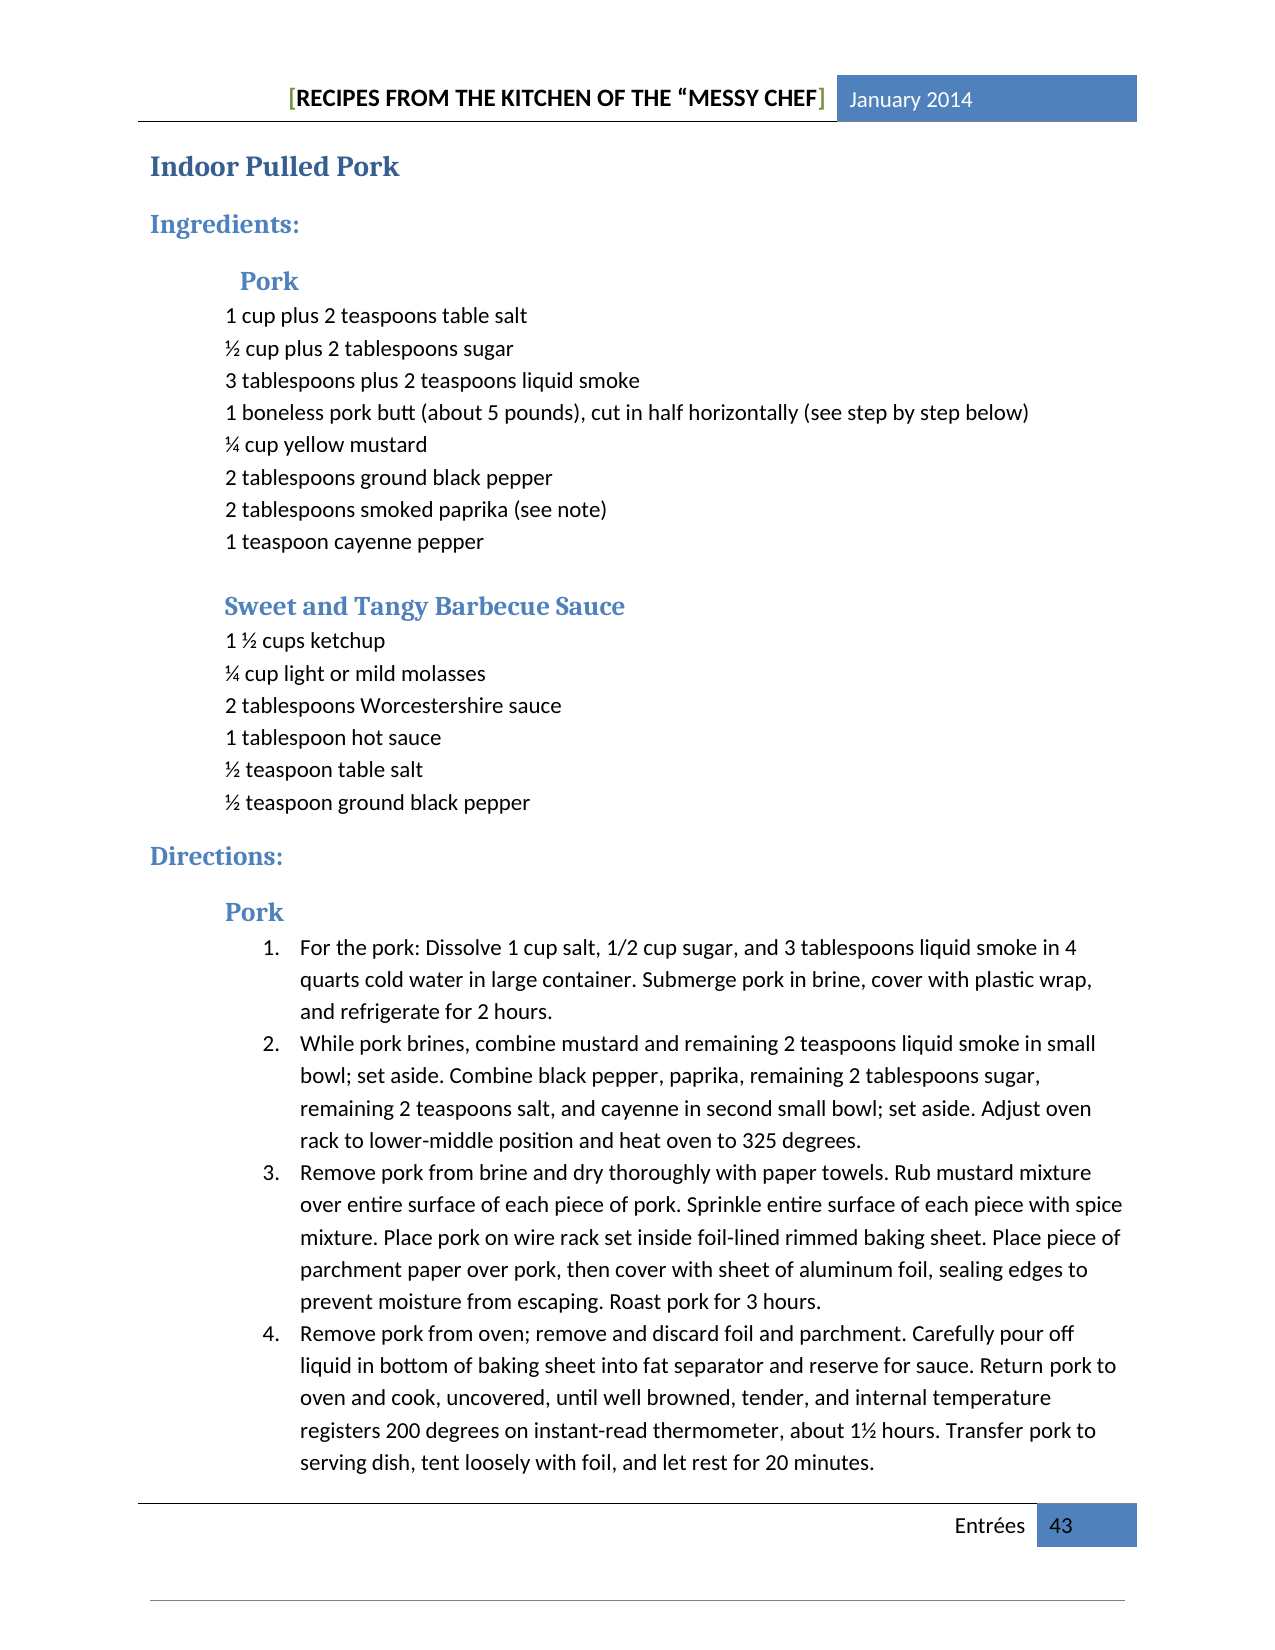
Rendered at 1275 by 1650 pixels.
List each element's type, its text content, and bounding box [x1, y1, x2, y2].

subtitle Ingredients: [150, 209, 1125, 241]
subtitle Indoor Pulled Pork [150, 150, 1125, 183]
subtitle Directions: [150, 841, 1125, 872]
list 1 cup plus 2 teaspoons table salt ½ cup plus 2 tablespoons sugar 3 tablespoons plus 2 teaspoons liquid smoke 1 boneless pork butt (about 5 pounds), cut in half horizontally (see step by step below) ¼ cup yellow mustard 2 tablespoons ground black pepper 2 tablespoons smoked paprika (see note) 1 teaspoon cayenne pepper [225, 302, 1125, 555]
list Remove pork from oven; remove and discard foil and parchment. Carefully pour off liquid in bottom of baking sheet into fat separator and reserve for sauce. Return pork to oven and cook, uncovered, until well browned, tender, and internal temperature registers 200 degrees on instant-read thermometer, about 1½ hours. Transfer pork to serving dish, tent loosely with foil, and let rest for 20 minutes. [262, 1319, 1125, 1476]
list While pork brines, combine mustard and remaining 2 teaspoons liquid smoke in small bowl; set aside. Combine black pepper, paprika, remaining 2 tablespoons sugar, remaining 2 teaspoons salt, and cayenne in second small bowl; set aside. Adjust oven rack to lower-middle position and heat oven to 325 degrees. [262, 1029, 1125, 1154]
subtitle Pork [150, 266, 1125, 297]
list Sweet and Tangy Barbecue Sauce 1 ½ cups ketchup ¼ cup light or mild molasses 2 tablespoons Worcestershire sauce 1 tablespoon hot sauce ½ teaspoon table salt ½ teaspoon ground black pepper [225, 591, 1125, 816]
subtitle Pork [150, 897, 1125, 928]
list For the pork: Dissolve 1 cup salt, 1/2 cup sugar, and 3 tablespoons liquid smoke in 4 quarts cold water in large container. Submerge pork in brine, cover with plastic wrap, and refrigerate for 2 hours. [262, 933, 1125, 1025]
list Remove pork from brine and dry thoroughly with paper towels. Rub mustard mixture over entire surface of each piece of pork. Sprinkle entire surface of each piece with spice mixture. Place pork on wire rack set inside foil-lined rimmed baking sheet. Place piece of parchment paper over pork, then cover with sheet of aluminum foil, sealing edges to prevent moisture from escaping. Roast pork for 3 hours. [262, 1158, 1125, 1315]
